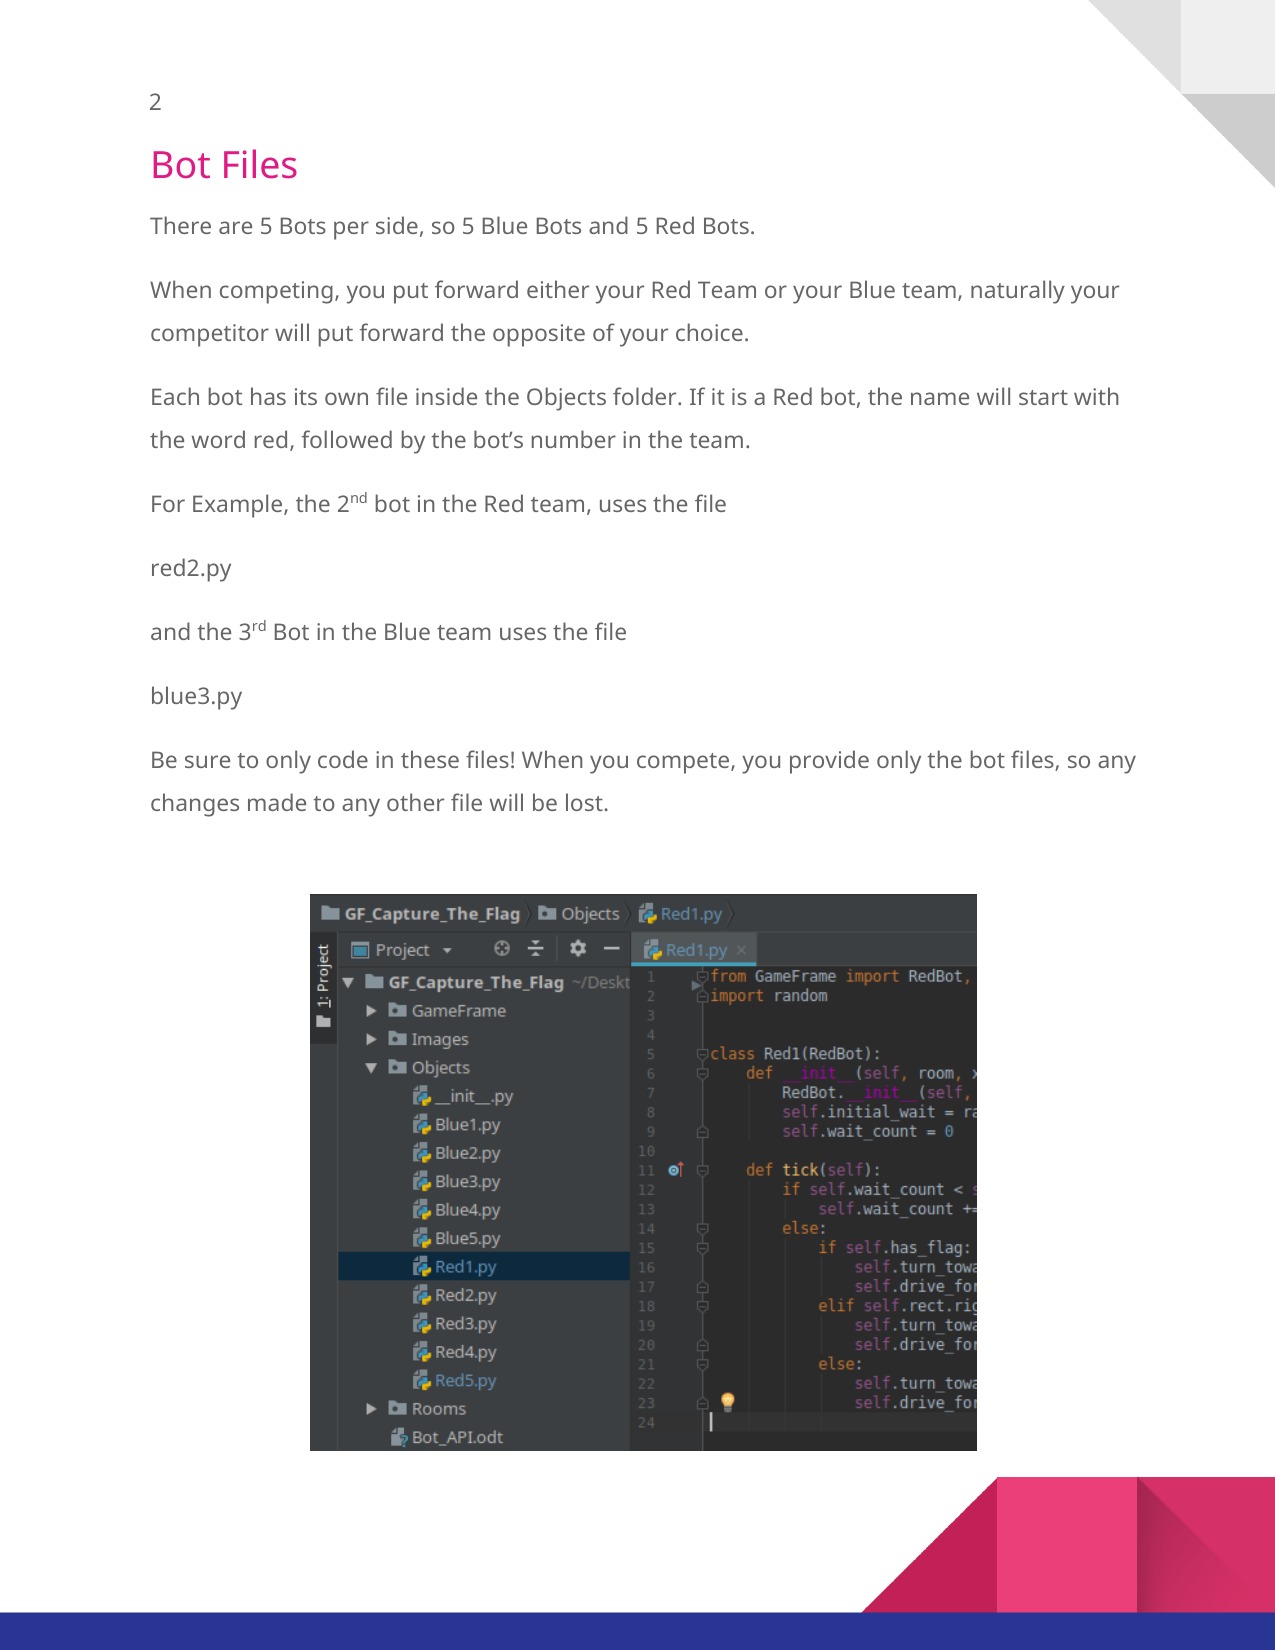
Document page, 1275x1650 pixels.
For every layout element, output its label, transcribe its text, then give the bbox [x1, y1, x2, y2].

text For Example, the 2nd bot in the Red team, uses the file [150, 488, 1137, 519]
text red2.py [150, 552, 1137, 583]
text and the 3rd Bot in the Blue team uses the file [150, 616, 1137, 647]
text Be sure to only code in these files! When you compete, you provide only the bot files, so any changes made to any other file will be lost. [150, 744, 1137, 818]
text blue3.py [150, 680, 1137, 711]
text When competing, you put forward either your Red Team or your Blue team, naturally your competitor will put forward the opposite of your choice. [150, 274, 1137, 348]
text Each bot has its own file inside the Objects folder. If it is a Red bot, the name will start with the word red, followed by the bot’s number in the team. [150, 381, 1137, 456]
subtitle Bot Files [150, 138, 1137, 189]
text There are 5 Bots per side, so 5 Blue Bots and 5 Red Bots. [150, 210, 1137, 241]
